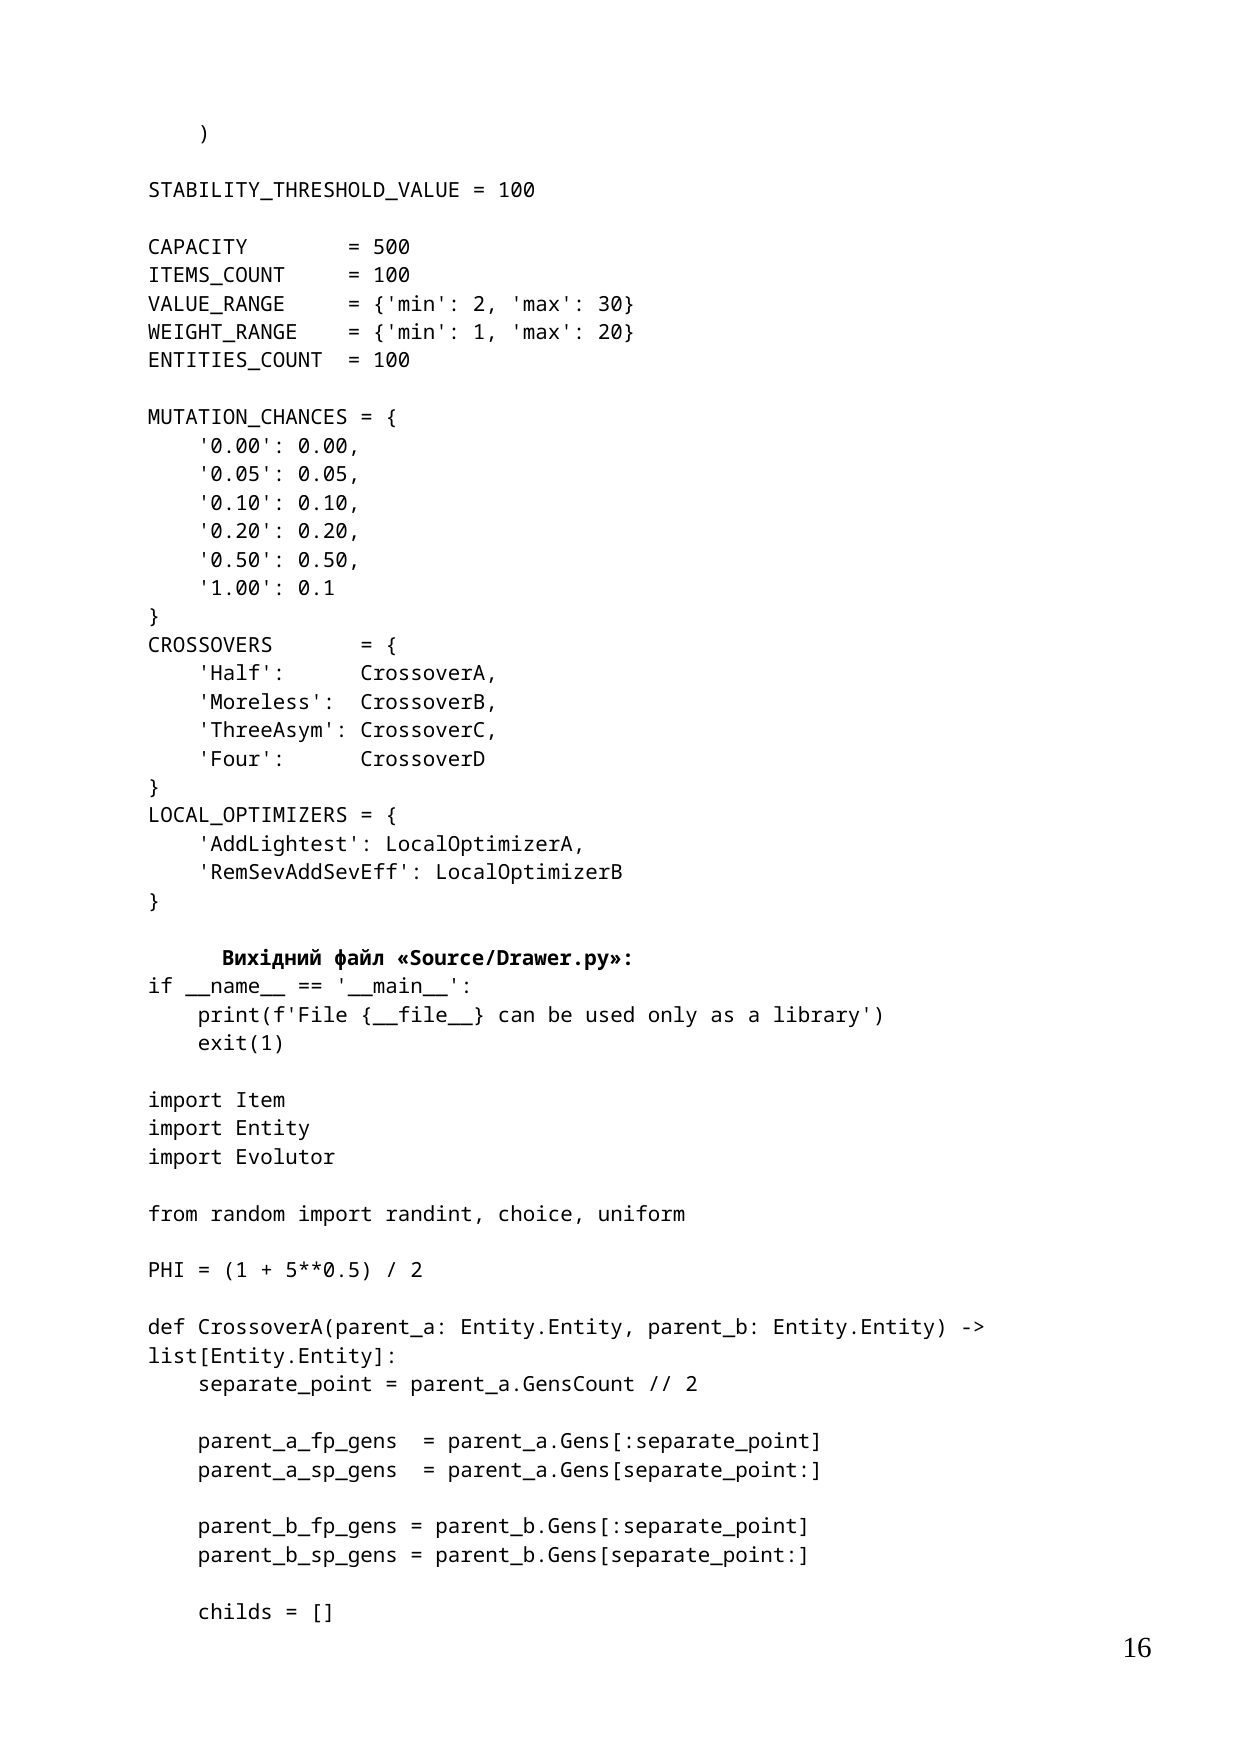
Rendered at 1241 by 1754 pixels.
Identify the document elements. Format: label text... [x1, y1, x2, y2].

text import Entity [148, 1113, 1152, 1142]
text VALUE_RANGE = {'min': 2, 'max': 30} [148, 289, 1152, 317]
text def CrossoverA(parent_a: Entity.Entity, parent_b: Entity.Entity) -> list[Entity.Entity]: [148, 1312, 1152, 1369]
text } [148, 772, 1152, 801]
text '0.50': 0.50, [148, 545, 1152, 573]
text separate_point = parent_a.GensCount // 2 [148, 1369, 1152, 1398]
text } [148, 886, 1152, 914]
text 'ThreeAsym': CrossoverC, [148, 715, 1152, 744]
text ENTITIES_COUNT = 100 [148, 346, 1152, 374]
text } [148, 602, 1152, 630]
text WEIGHT_RANGE = {'min': 1, 'max': 20} [148, 317, 1152, 346]
text LOCAL_OPTIMIZERS = { [148, 801, 1152, 829]
text '0.05': 0.05, [148, 459, 1152, 488]
text ) [148, 118, 1152, 147]
text parent_b_fp_gens = parent_b.Gens[:separate_point] [148, 1512, 1152, 1540]
text 'Moreless': CrossoverB, [148, 687, 1152, 715]
text '0.00': 0.00, [148, 431, 1152, 459]
text ITEMS_COUNT = 100 [148, 260, 1152, 289]
text 'Four': CrossoverD [148, 744, 1152, 772]
text print(f'File {__file__} can be used only as a library') [148, 1000, 1152, 1028]
text '0.20': 0.20, [148, 516, 1152, 545]
text import Item [148, 1085, 1152, 1113]
text parent_a_sp_gens = parent_a.Gens[separate_point:] [148, 1455, 1152, 1483]
text 'Half': CrossoverA, [148, 658, 1152, 687]
text MUTATION_CHANCES = { [148, 402, 1152, 431]
text exit(1) [148, 1028, 1152, 1057]
text parent_b_sp_gens = parent_b.Gens[separate_point:] [148, 1540, 1152, 1568]
text '0.10': 0.10, [148, 488, 1152, 516]
text STABILITY_THRESHOLD_VALUE = 100 [148, 175, 1152, 203]
text CROSSOVERS = { [148, 630, 1152, 658]
text PHI = (1 + 5**0.5) / 2 [148, 1256, 1152, 1284]
text parent_a_fp_gens = parent_a.Gens[:separate_point] [148, 1426, 1152, 1455]
text from random import randint, choice, uniform [148, 1199, 1152, 1227]
text Вихідний файл «Source/Drawer.py»: [148, 943, 1152, 971]
text 'AddLightest': LocalOptimizerA, [148, 829, 1152, 857]
text if __name__ == '__main__': [148, 971, 1152, 1000]
text '1.00': 0.1 [148, 573, 1152, 602]
text CAPACITY = 500 [148, 232, 1152, 260]
text import Evolutor [148, 1142, 1152, 1170]
text 'RemSevAddSevEff': LocalOptimizerB [148, 857, 1152, 886]
text childs = [] [148, 1597, 1152, 1625]
